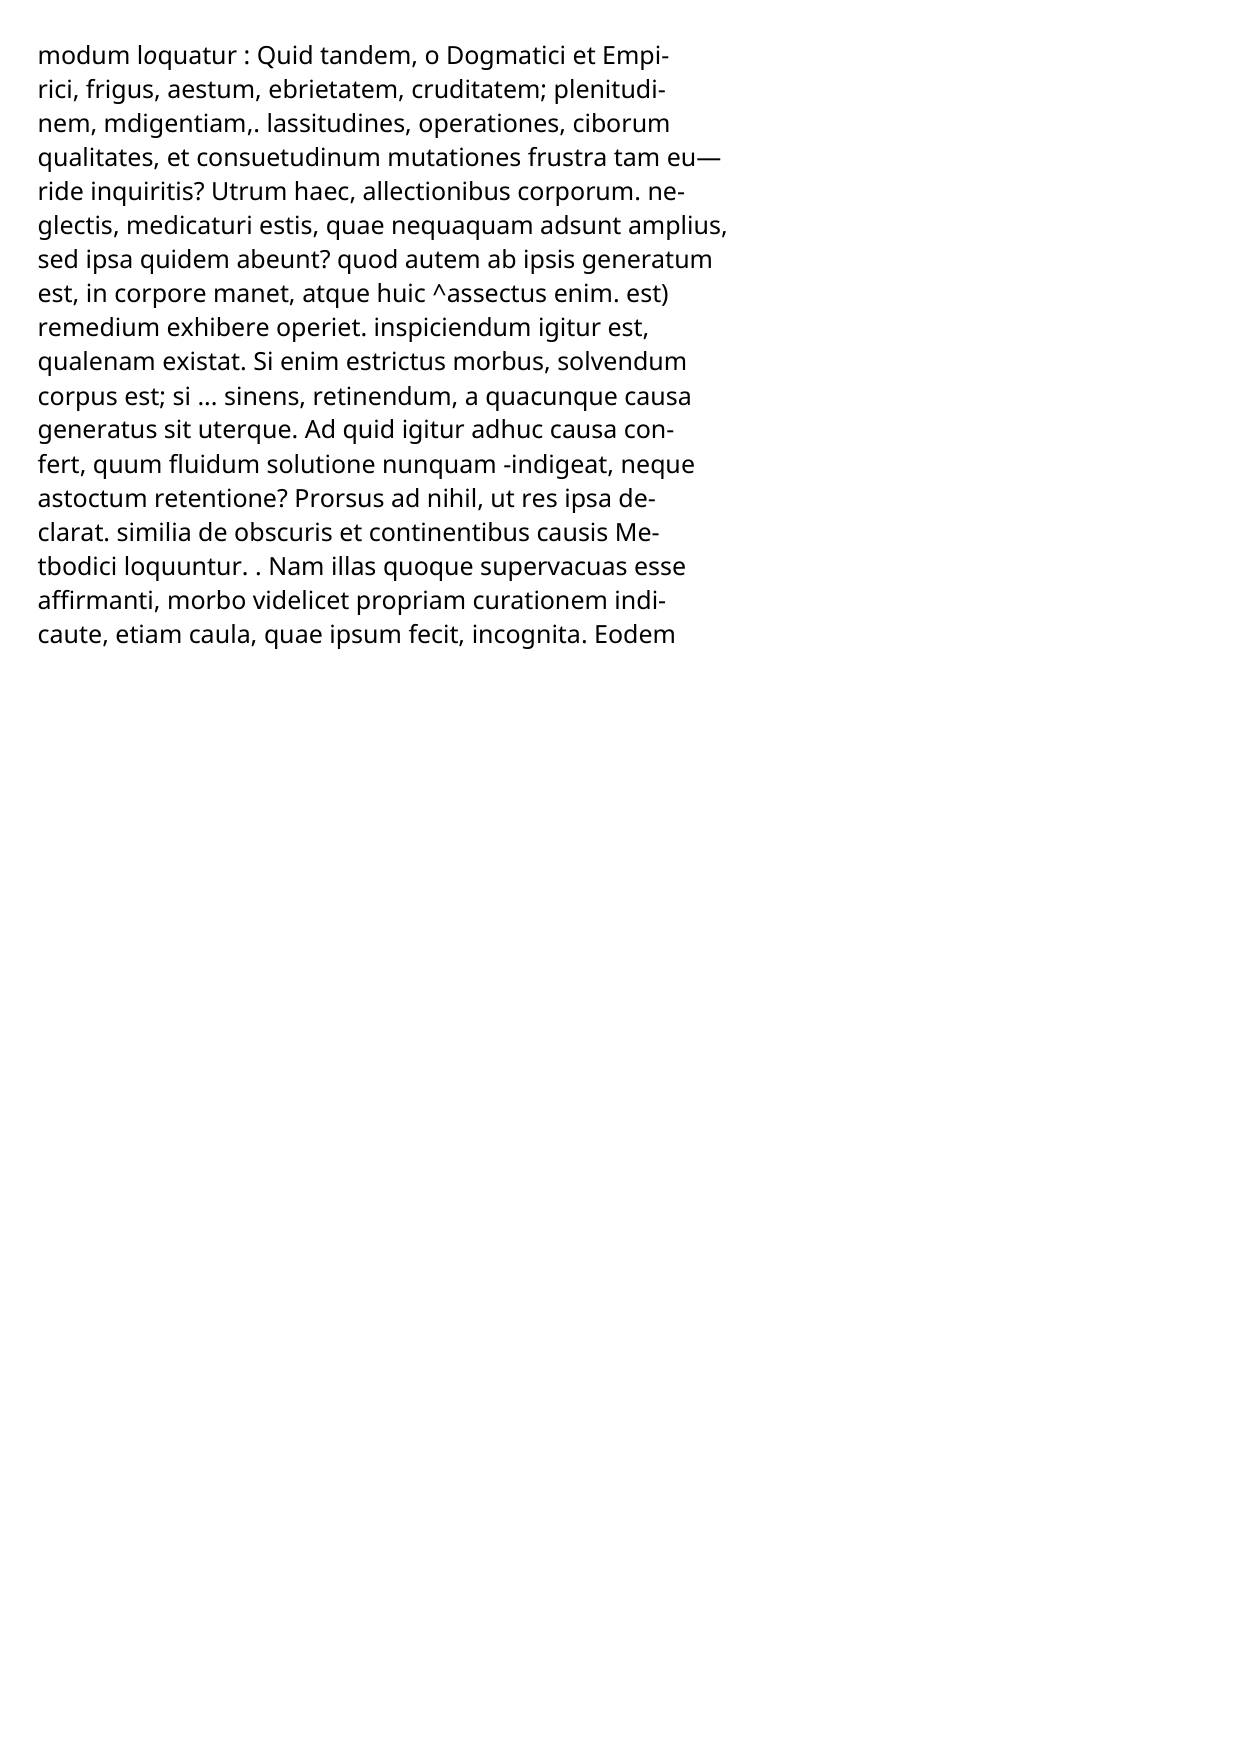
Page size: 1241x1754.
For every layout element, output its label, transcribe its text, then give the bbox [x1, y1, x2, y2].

text modum loquatur : Quid tandem, o Dogmatici et Empi- rici, frigus, aestum, ebrietatem, cruditatem; plenitudi- nem, mdigentiam,. lassitudines, operationes, ciborum qualitates, et consuetudinum mutationes frustra tam eu— ride inquiritis? Utrum haec, allectionibus corporum. ne- glectis, medicaturi estis, quae nequaquam adsunt amplius, sed ipsa quidem abeunt? quod autem ab ipsis generatum est, in corpore manet, atque huic ^assectus enim. est) remedium exhibere operiet. inspiciendum igitur est, qualenam existat. Si enim estrictus morbus, solvendum corpus est; si ... sinens, retinendum, a quacunque causa generatus sit uterque. Ad quid igitur adhuc causa con- fert, quum fluidum solutione nunquam -indigeat, neque astoctum retentione? Prorsus ad nihil, ut res ipsa de- clarat. similia de obscuris et continentibus causis Me- tbodici loquuntur. . Nam illas quoque supervacuas esse affirmanti, morbo videlicet propriam curationem indi- caute, etiam caula, quae ipsum fecit, incognita. Eodem [37, 37, 1203, 651]
